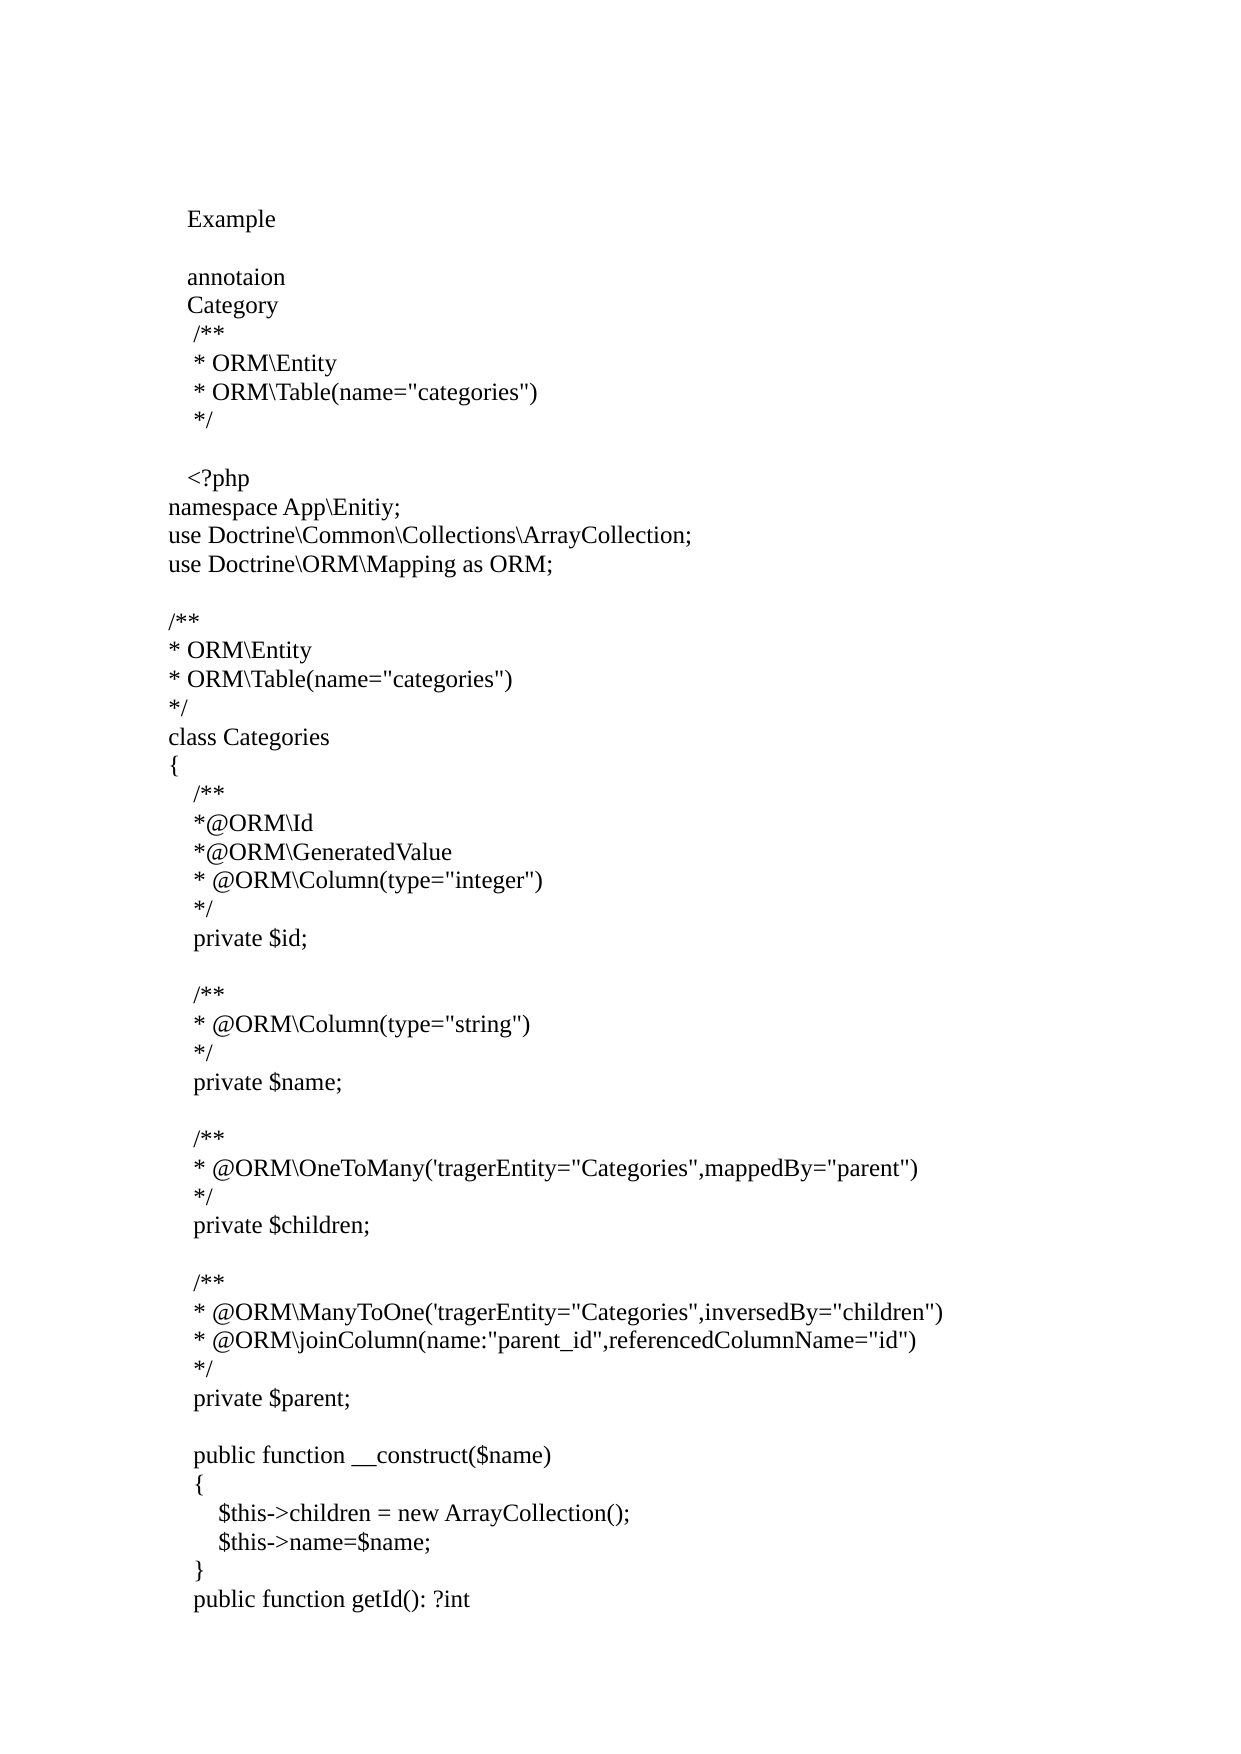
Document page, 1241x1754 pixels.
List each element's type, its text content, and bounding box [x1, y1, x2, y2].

text private $id; [118, 923, 1122, 952]
text { [118, 1469, 1122, 1498]
text * ORM\Entity [118, 348, 1122, 377]
text */ [118, 1354, 1122, 1383]
text */ [118, 1182, 1122, 1211]
text { [118, 751, 1122, 779]
text $this->children = new ArrayCollection(); [118, 1498, 1122, 1527]
text /** [118, 319, 1122, 348]
text } [118, 1556, 1122, 1584]
text */ [118, 693, 1122, 722]
text $this->name=$name; [118, 1527, 1122, 1556]
text Example [118, 204, 1122, 233]
text private $children; [118, 1211, 1122, 1239]
text annotaion [118, 262, 1122, 291]
text */ [118, 894, 1122, 923]
text /** [118, 1124, 1122, 1153]
text Category [118, 291, 1122, 319]
text * ORM\Table(name="categories") [118, 664, 1122, 693]
text class Categories [118, 722, 1122, 751]
text /** [118, 779, 1122, 808]
text private $parent; [118, 1383, 1122, 1412]
text public function __construct($name) [118, 1441, 1122, 1469]
text * @ORM\joinColumn(name:"parent_id",referencedColumnName="id") [118, 1326, 1122, 1354]
text public function getId(): ?int [118, 1584, 1122, 1613]
text /** [118, 607, 1122, 636]
text /** [118, 1268, 1122, 1297]
text *@ORM\Id [118, 808, 1122, 837]
text * @ORM\ManyToOne('tragerEntity="Categories",inversedBy="children") [118, 1297, 1122, 1326]
text * @ORM\OneToMany('tragerEntity="Categories",mappedBy="parent") [118, 1153, 1122, 1182]
text * ORM\Entity [118, 636, 1122, 664]
text /** [118, 981, 1122, 1009]
text <?php [118, 463, 1122, 492]
text * ORM\Table(name="categories") [118, 377, 1122, 406]
text * @ORM\Column(type="string") [118, 1009, 1122, 1038]
text */ [118, 406, 1122, 434]
text use Doctrine\ORM\Mapping as ORM; [118, 549, 1122, 578]
text *@ORM\GeneratedValue [118, 837, 1122, 866]
text private $name; [118, 1067, 1122, 1096]
text * @ORM\Column(type="integer") [118, 866, 1122, 894]
text use Doctrine\Common\Collections\ArrayCollection; [118, 521, 1122, 549]
text namespace App\Enitiy; [118, 492, 1122, 521]
text */ [118, 1038, 1122, 1067]
